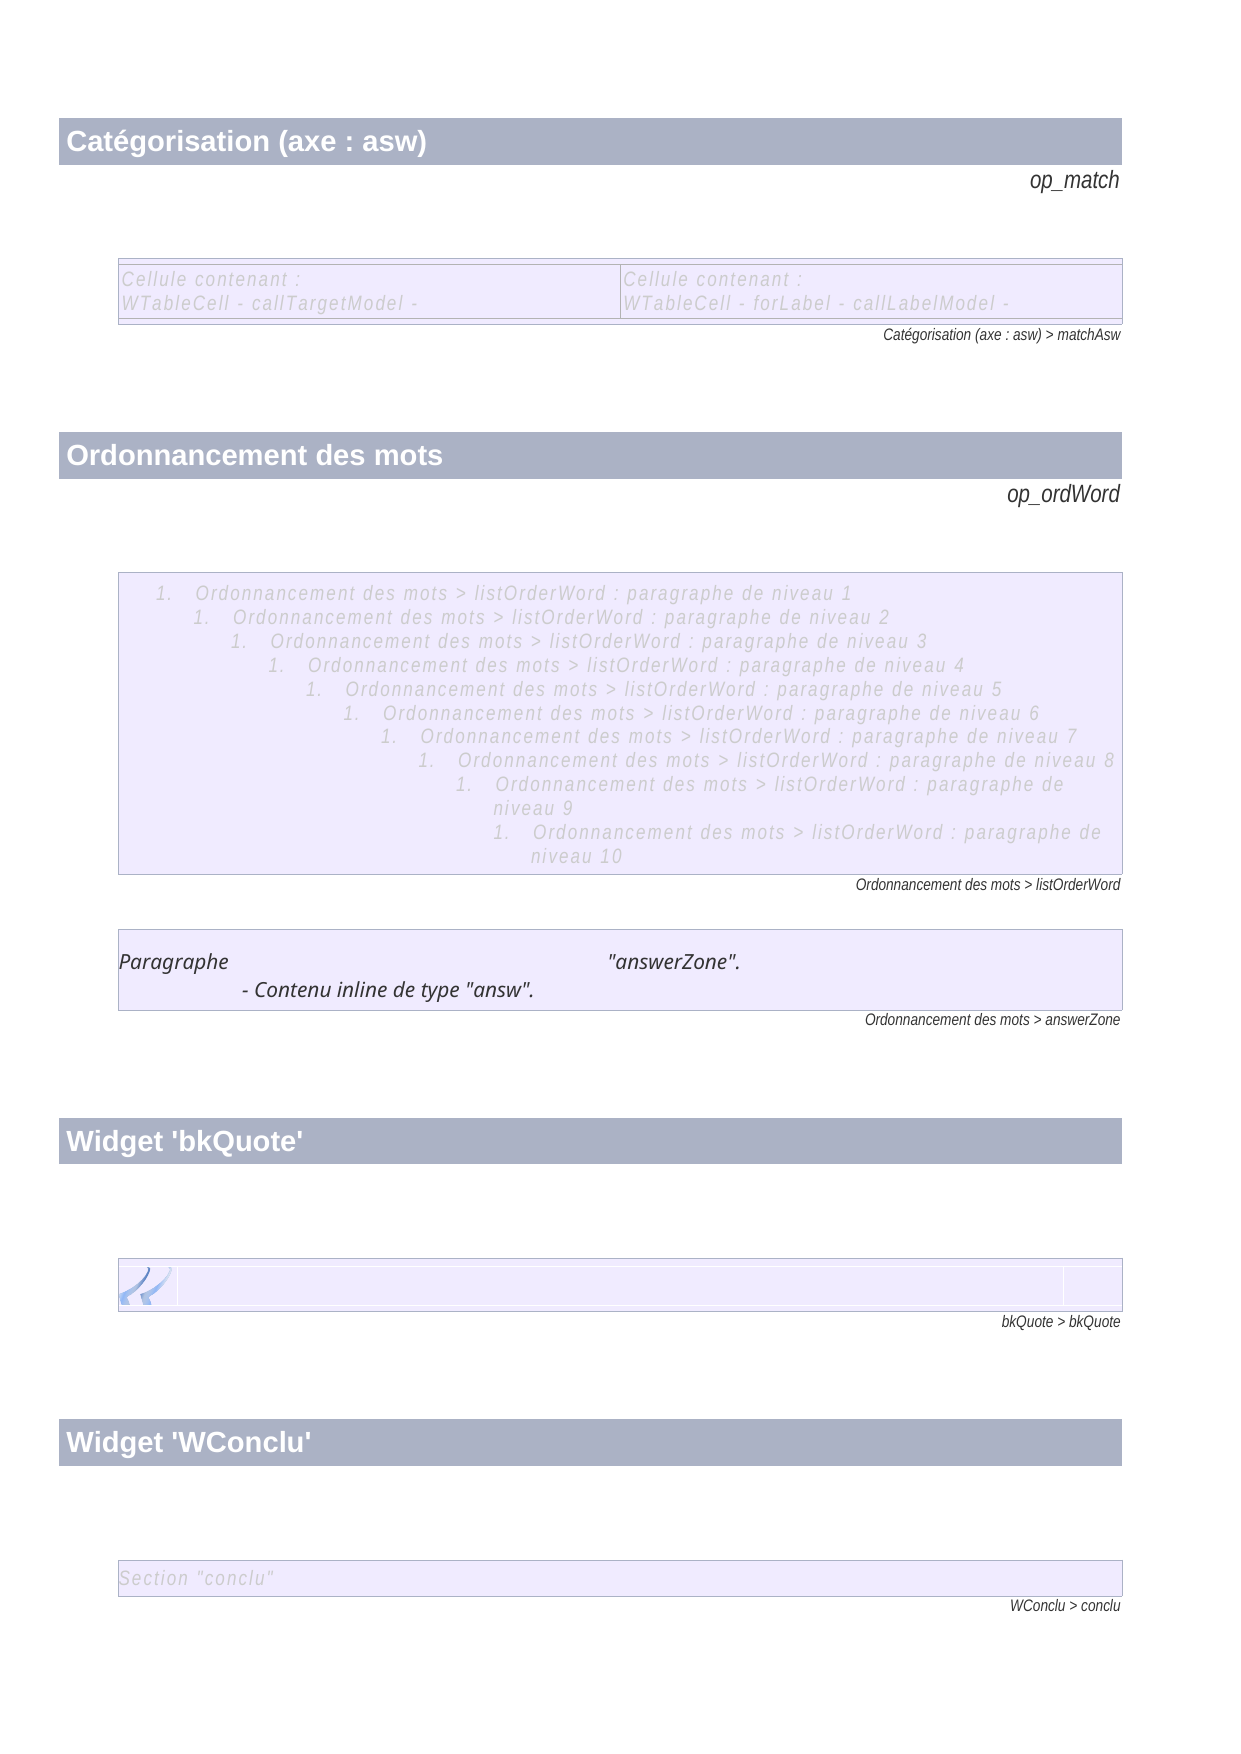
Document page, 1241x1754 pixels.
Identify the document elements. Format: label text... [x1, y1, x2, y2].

table_header Ordonnancement des mots > listOrderWord : paragraphe de niveau 1 Ordonnancement des mots > listOrderWord : paragraphe de niveau 2 Ordonnancement des mots > listOrderWord : paragraphe de niveau 3 Ordonnancement des mots > listOrderWord : paragraphe de niveau 4 Ordonnancement des mots > listOrderWord : paragraphe de niveau 5 Ordonnancement des mots > listOrderWord : paragraphe de niveau 6 Ordonnancement des mots > listOrderWord : paragraphe de niveau 7 Ordonnancement des mots > listOrderWord : paragraphe de niveau 8 Ordonnancement des mots > listOrderWord : paragraphe de niveau 9 Ordonnancement des mots > listOrderWord : paragraphe de niveau 10 [119, 573, 1122, 874]
title Ordonnancement des mots [60, 433, 1122, 478]
table_header [178, 1267, 1063, 1305]
table_header [1064, 1267, 1122, 1305]
title Catégorisation (axe : asw) [60, 119, 1122, 164]
table_header [119, 1267, 177, 1305]
subtitle op_ordWord [118, 479, 1122, 507]
title Catégorisation (axe : asw) > matchAsw [118, 325, 1122, 344]
title Widget 'WConclu' [60, 1420, 1122, 1465]
title bkQuote > bkQuote [118, 1312, 1122, 1331]
table_header Paragraphe "answerZone". - Contenu inline de type "answ". [119, 930, 1122, 1010]
table_header Section "conclu" [119, 1561, 1122, 1596]
table_header Cellule contenant : WTableCell - forLabel - callLabelModel - [621, 265, 1122, 318]
table_header [119, 319, 1122, 324]
subtitle op_match [118, 165, 1122, 193]
title Widget 'bkQuote' [60, 1119, 1122, 1163]
title WConclu > conclu [118, 1597, 1122, 1615]
title Ordonnancement des mots > listOrderWord [118, 875, 1122, 893]
table_header [119, 259, 1122, 264]
title Ordonnancement des mots > answerZone [118, 1011, 1122, 1029]
table_header [119, 1306, 1122, 1311]
table_header [119, 1259, 1122, 1266]
table_header Cellule contenant : WTableCell - callTargetModel - [119, 265, 620, 318]
